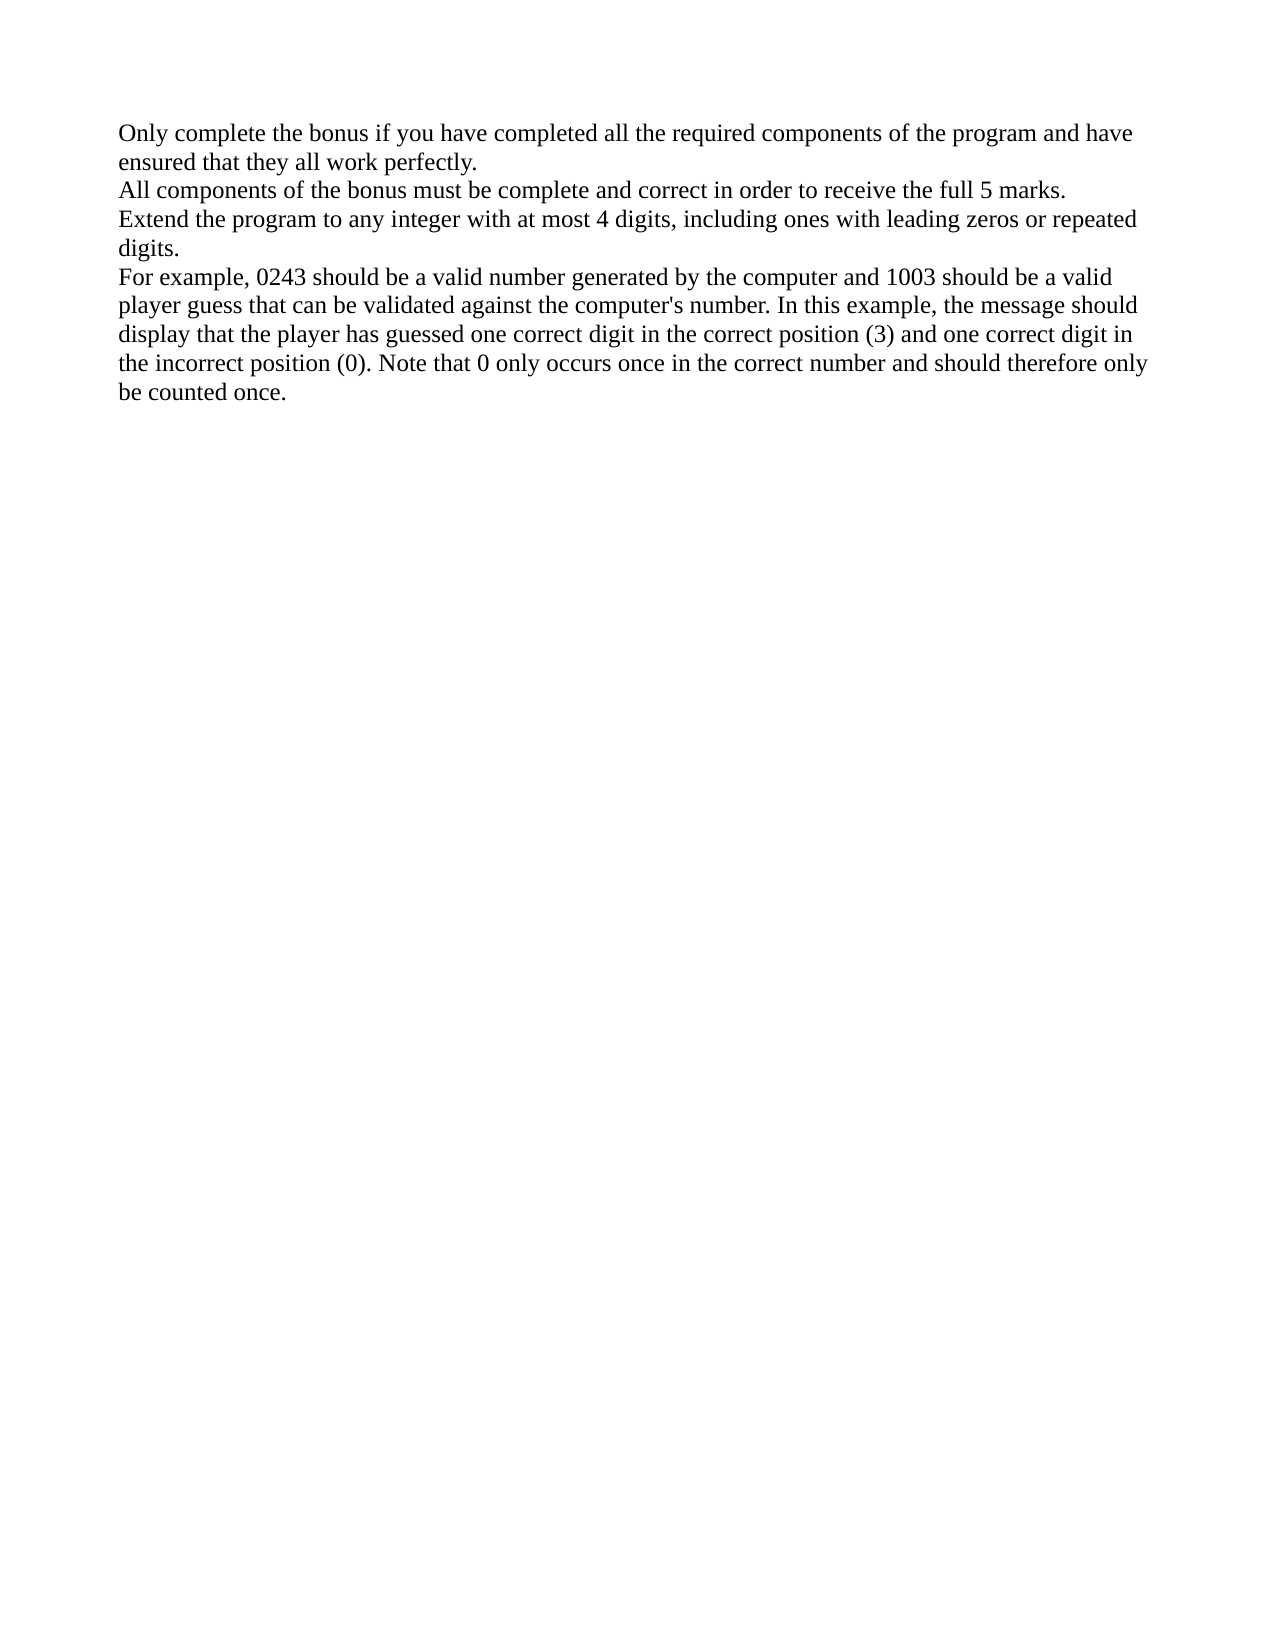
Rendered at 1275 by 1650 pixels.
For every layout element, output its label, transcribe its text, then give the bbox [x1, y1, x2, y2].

text Only complete the bonus if you have completed all the required components of the program and have ensured that they all work perfectly. [118, 118, 1157, 176]
text All components of the bonus must be complete and correct in order to receive the full 5 marks. [118, 176, 1157, 204]
text Extend the program to any integer with at most 4 digits, including ones with leading zeros or repeated digits. [118, 204, 1157, 262]
text For example, 0243 should be a valid number generated by the computer and 1003 should be a valid player guess that can be validated against the computer's number. In this example, the message should display that the player has guessed one correct digit in the correct position (3) and one correct digit in the incorrect position (0). Note that 0 only occurs once in the correct number and should therefore only be counted once. [118, 262, 1157, 406]
